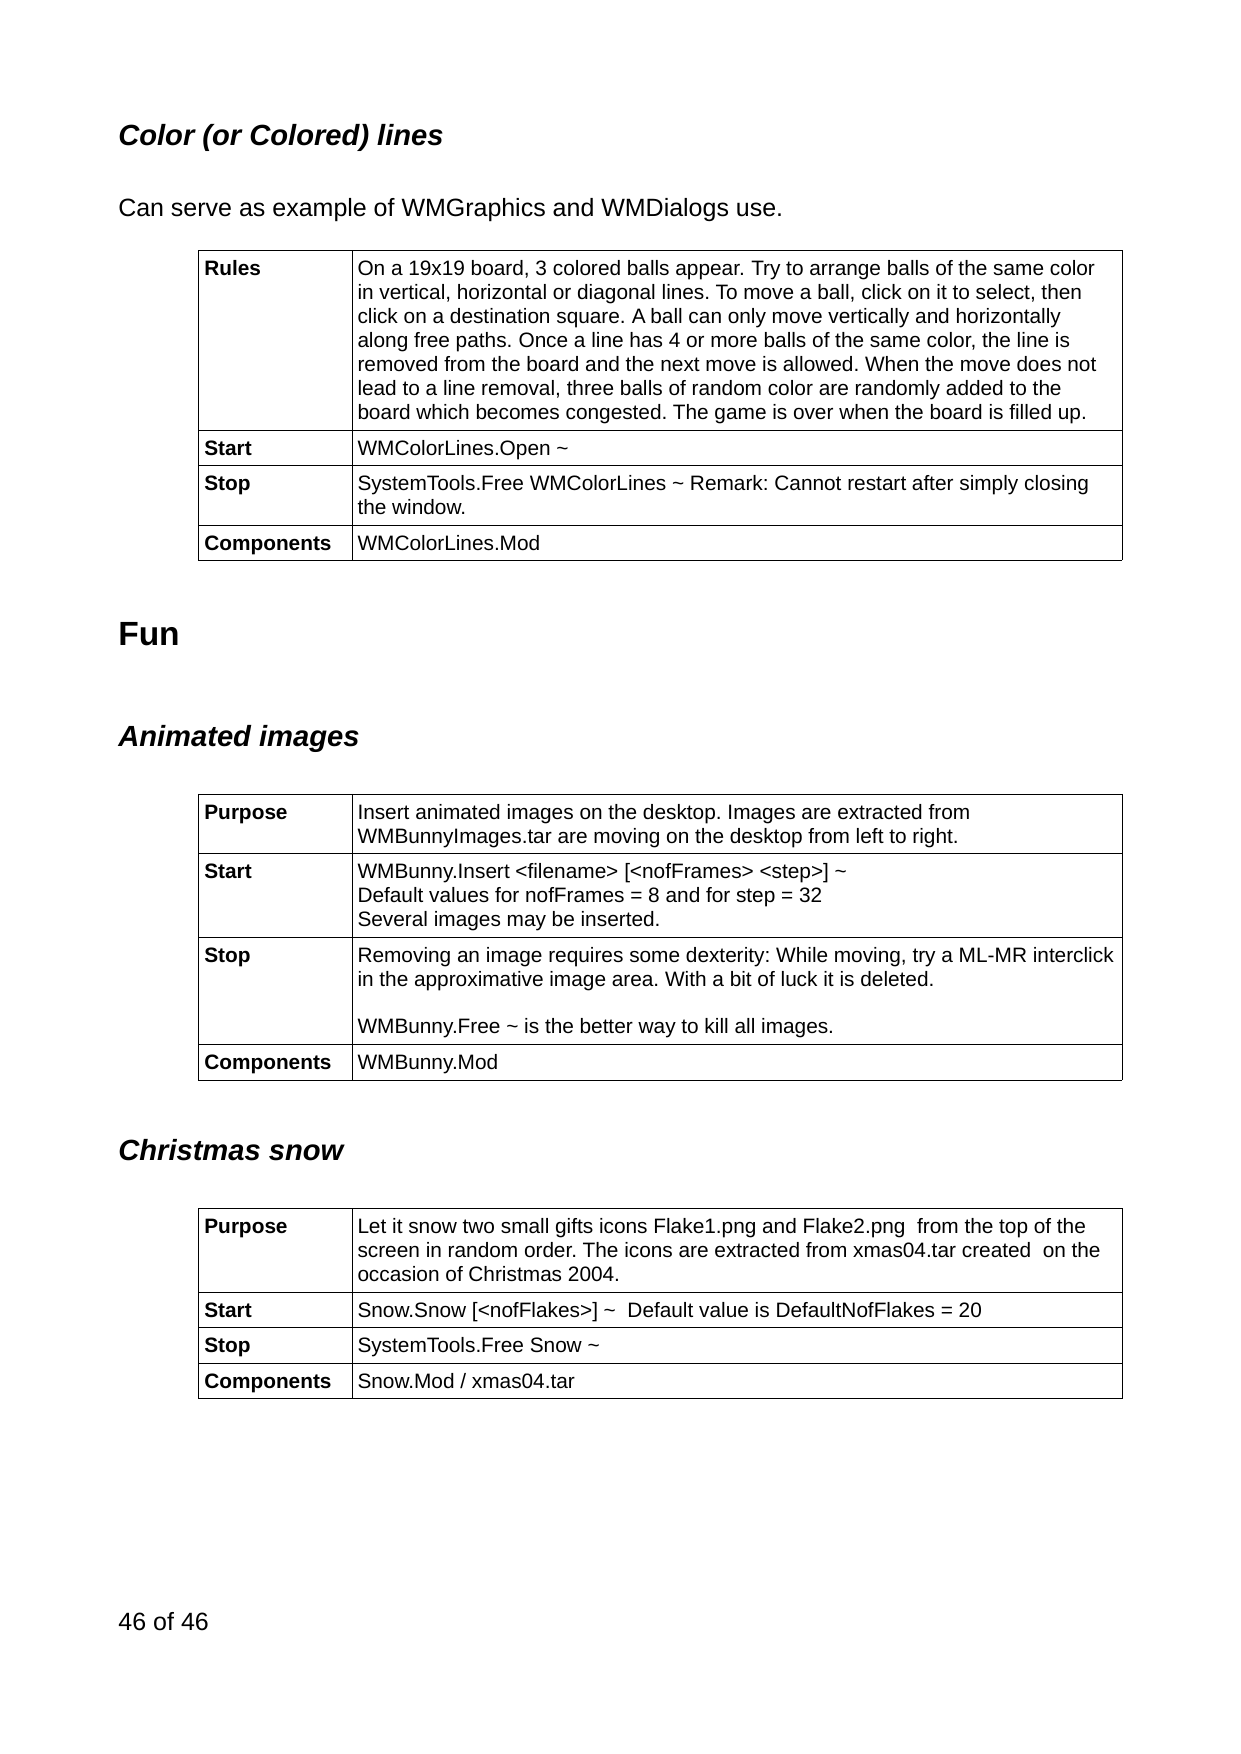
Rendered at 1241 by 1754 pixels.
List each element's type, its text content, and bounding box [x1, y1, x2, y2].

table_cell WMColorLines.Open ~ [353, 431, 1122, 465]
table_header On a 19x19 board, 3 colored balls appear. Try to arrange balls of the same color in vertical, horizontal or diagonal lines. To move a ball, click on it to select, then click on a destination square. A ball can only move vertically and horizontally along free paths. Once a line has 4 or more balls of the same color, the line is removed from the board and the next move is allowed. When the move does not lead to a line removal, three balls of random color are randomly added to the board which becomes congested. The game is over when the board is filled up. [353, 251, 1122, 430]
subtitle Fun [118, 614, 1122, 653]
table_cell Snow.Mod / xmas04.tar [353, 1364, 1122, 1398]
table_cell Removing an image requires some dexterity: While moving, try a ML-MR interclick in the approximative image area. With a bit of luck it is deleted. WMBunny.Free ~ is the better way to kill all images. [353, 938, 1122, 1044]
table_cell Stop [199, 1328, 352, 1363]
table_cell Components [199, 1045, 352, 1079]
table_header Let it snow two small gifts icons Flake1.png and Flake2.png from the top of the screen in random order. The icons are extracted from xmas04.tar created on the occasion of Christmas 2004. [353, 1209, 1122, 1292]
table_cell Start [199, 431, 352, 465]
table_cell SystemTools.Free WMColorLines ~ Remark: Cannot restart after simply closing the window. [353, 466, 1122, 525]
table_cell WMBunny.Insert <filename> [<nofFrames> <step>] ~ Default values for nofFrames = 8 and for step = 32 Several images may be inserted. [353, 854, 1122, 937]
table_header Purpose [199, 795, 352, 853]
table_cell Stop [199, 938, 352, 1044]
table_cell Components [199, 1364, 352, 1398]
subtitle Color (or Colored) lines [118, 118, 1122, 152]
table_cell Start [199, 1293, 352, 1327]
text Can serve as example of WMGraphics and WMDialogs use. [118, 193, 1122, 222]
subtitle Christmas snow [118, 1133, 1122, 1167]
table_cell Components [199, 526, 352, 560]
table_cell Start [199, 854, 352, 937]
table_cell Stop [199, 466, 352, 525]
table_cell WMBunny.Mod [353, 1045, 1122, 1079]
table_header Insert animated images on the desktop. Images are extracted from WMBunnyImages.tar are moving on the desktop from left to right. [353, 795, 1122, 853]
table_header Purpose [199, 1209, 352, 1292]
table_header Rules [199, 251, 352, 430]
table_cell Snow.Snow [<nofFlakes>] ~ Default value is DefaultNofFlakes = 20 [353, 1293, 1122, 1327]
table_cell SystemTools.Free Snow ~ [353, 1328, 1122, 1363]
subtitle Animated images [118, 719, 1122, 752]
table_cell WMColorLines.Mod [353, 526, 1122, 560]
